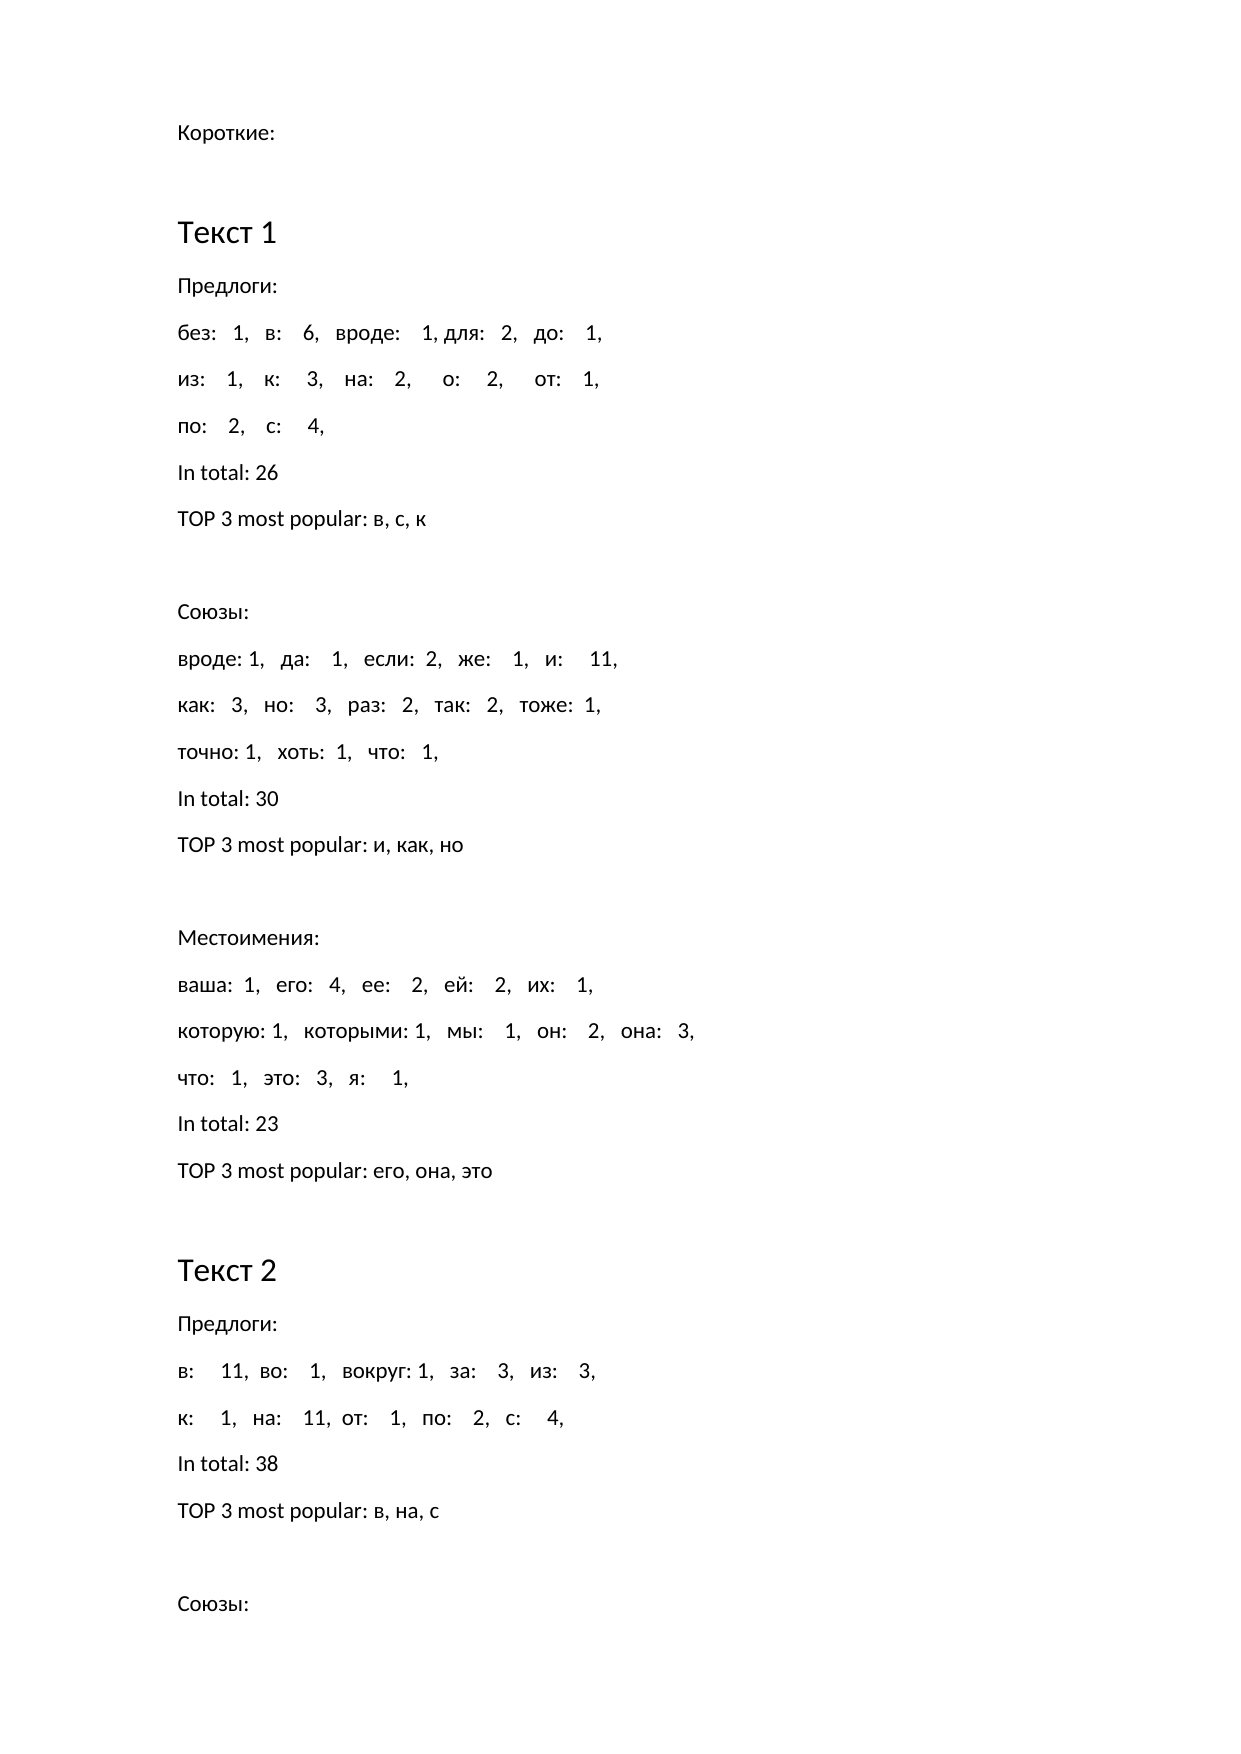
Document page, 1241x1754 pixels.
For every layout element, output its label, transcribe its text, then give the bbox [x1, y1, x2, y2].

text к: 1, на: 11, от: 1, по: 2, с: 4, [177, 1403, 1152, 1431]
text как: 3, но: 3, раз: 2, так: 2, тоже: 1, [177, 691, 1152, 718]
text что: 1, это: 3, я: 1, [177, 1063, 1152, 1091]
text Текст 1 [177, 211, 1152, 252]
text TOP 3 most popular: его, она, это [177, 1156, 1152, 1184]
text без: 1, в: 6, вроде: 1, для: 2, до: 1, [177, 318, 1152, 346]
text Местоимения: [177, 923, 1152, 951]
text Предлоги: [177, 1309, 1152, 1337]
text Союзы: [177, 597, 1152, 625]
text в: 11, во: 1, вокруг: 1, за: 3, из: 3, [177, 1356, 1152, 1384]
text TOP 3 most popular: в, с, к [177, 504, 1152, 532]
text In total: 26 [177, 458, 1152, 486]
text In total: 38 [177, 1449, 1152, 1477]
text Предлоги: [177, 271, 1152, 299]
text Союзы: [177, 1589, 1152, 1617]
text ваша: 1, его: 4, ее: 2, ей: 2, их: 1, [177, 970, 1152, 998]
text Текст 2 [177, 1249, 1152, 1290]
text TOP 3 most popular: и, как, но [177, 830, 1152, 858]
text точно: 1, хоть: 1, что: 1, [177, 737, 1152, 765]
text In total: 23 [177, 1109, 1152, 1138]
text In total: 30 [177, 784, 1152, 812]
text вроде: 1, да: 1, если: 2, же: 1, и: 11, [177, 644, 1152, 672]
text TOP 3 most popular: в, на, с [177, 1496, 1152, 1524]
text Короткие: [177, 118, 1152, 146]
text которую: 1, которыми: 1, мы: 1, он: 2, она: 3, [177, 1016, 1152, 1044]
text по: 2, с: 4, [177, 411, 1152, 439]
text из: 1, к: 3, на: 2, о: 2, от: 1, [177, 364, 1152, 393]
